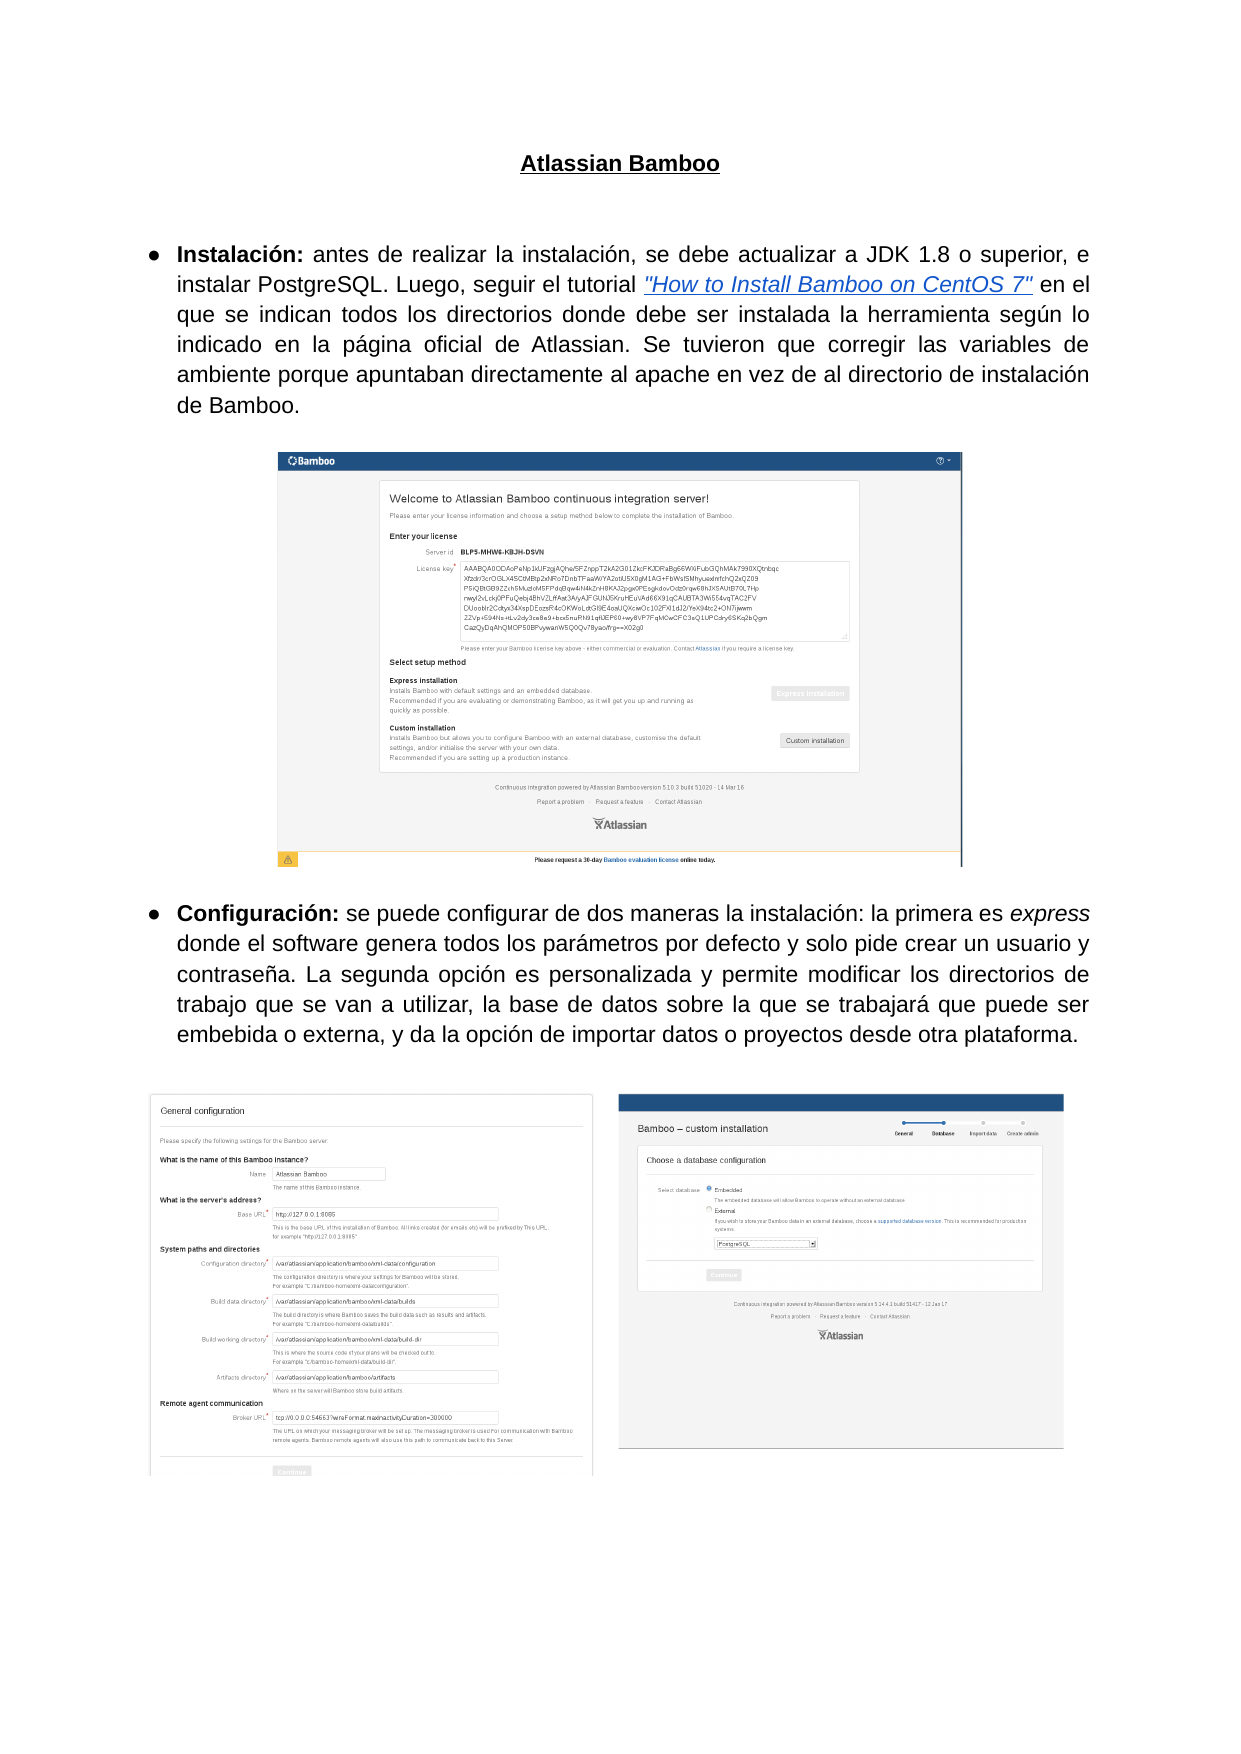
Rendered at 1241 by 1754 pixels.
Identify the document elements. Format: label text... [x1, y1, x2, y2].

text Atlassian Bamboo [150, 150, 1090, 176]
list Configuración: se puede configurar de dos maneras la instalación: la primera es express donde el software genera todos los parámetros por defecto y solo pide crear un usuario y contraseña. La segunda opción es personalizada y permite modificar los directorios de trabajo que se van a utilizar, la base de datos sobre la que se trabajará que puede ser embebida o externa, y da la opción de importar datos o proyectos desde otra plataforma. [147, 900, 1090, 1047]
picture [618, 1093, 1064, 1449]
list Instalación: antes de realizar la instalación, se debe actualizar a JDK 1.8 o superior, e instalar PostgreSQL. Luego, seguir el tutorial "How to Install Bamboo on CentOS 7" en el que se indican todos los directorios donde debe ser instalada la herramienta según lo indicado en la página oficial de Atlassian. Se tuvieron que corregir las variables de ambiente porque apuntaban directamente al apache en vez de al directorio de instalación de Bamboo. [147, 241, 1090, 418]
picture [148, 1093, 594, 1476]
table_header [609, 1084, 1077, 1486]
picture [277, 452, 963, 867]
table_header [139, 1084, 607, 1486]
